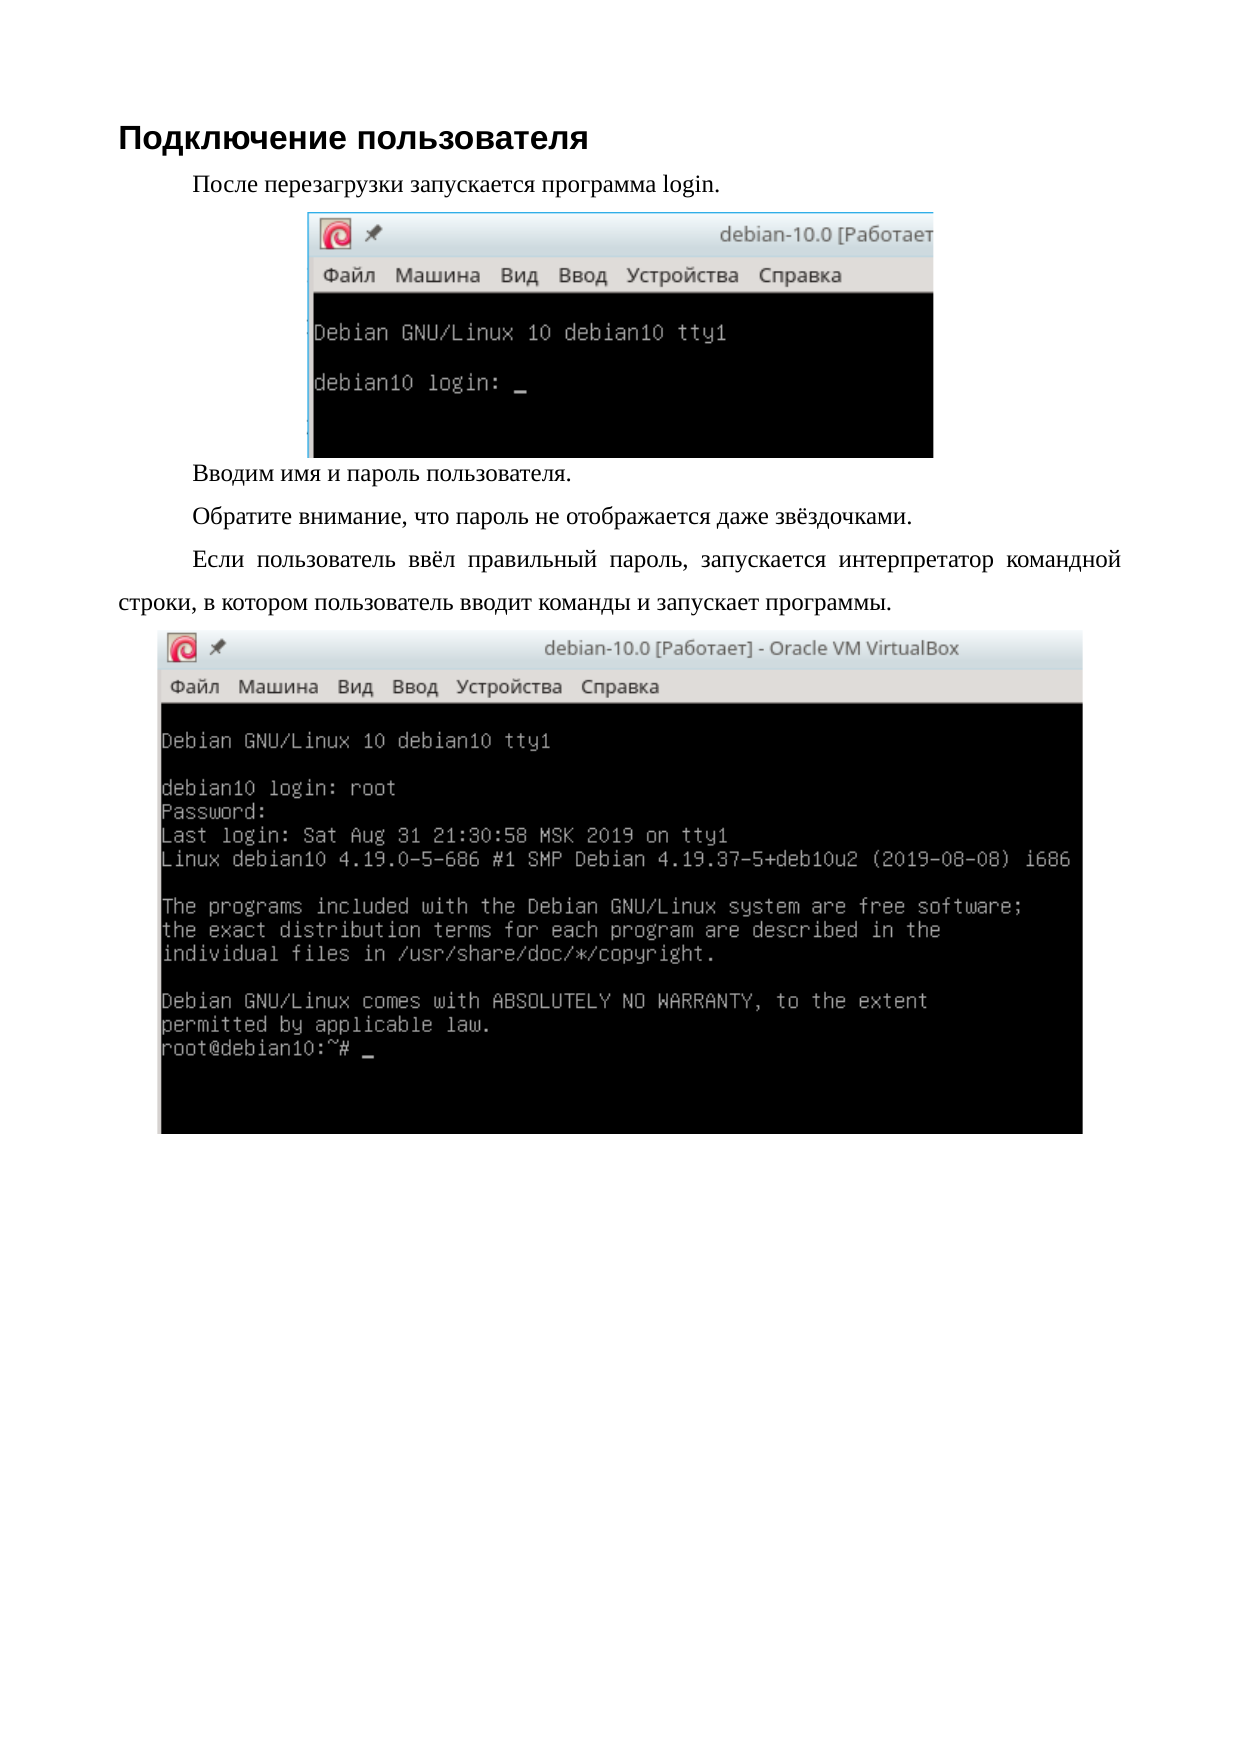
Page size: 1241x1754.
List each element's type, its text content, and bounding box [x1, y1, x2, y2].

picture [306, 212, 934, 458]
picture [157, 630, 1083, 1134]
text Вводим имя и пароль пользователя. [118, 458, 1122, 486]
text После перезагрузки запускается программа login. [118, 169, 1122, 198]
subtitle Подключение пользователя [118, 118, 1122, 157]
text Обратите внимание, что пароль не отображается даже звёздочками. [118, 501, 1122, 529]
text Если пользователь ввёл правильный пароль, запускается интерпретатор командной строки, в котором пользователь вводит команды и запускает программы. [118, 544, 1122, 616]
